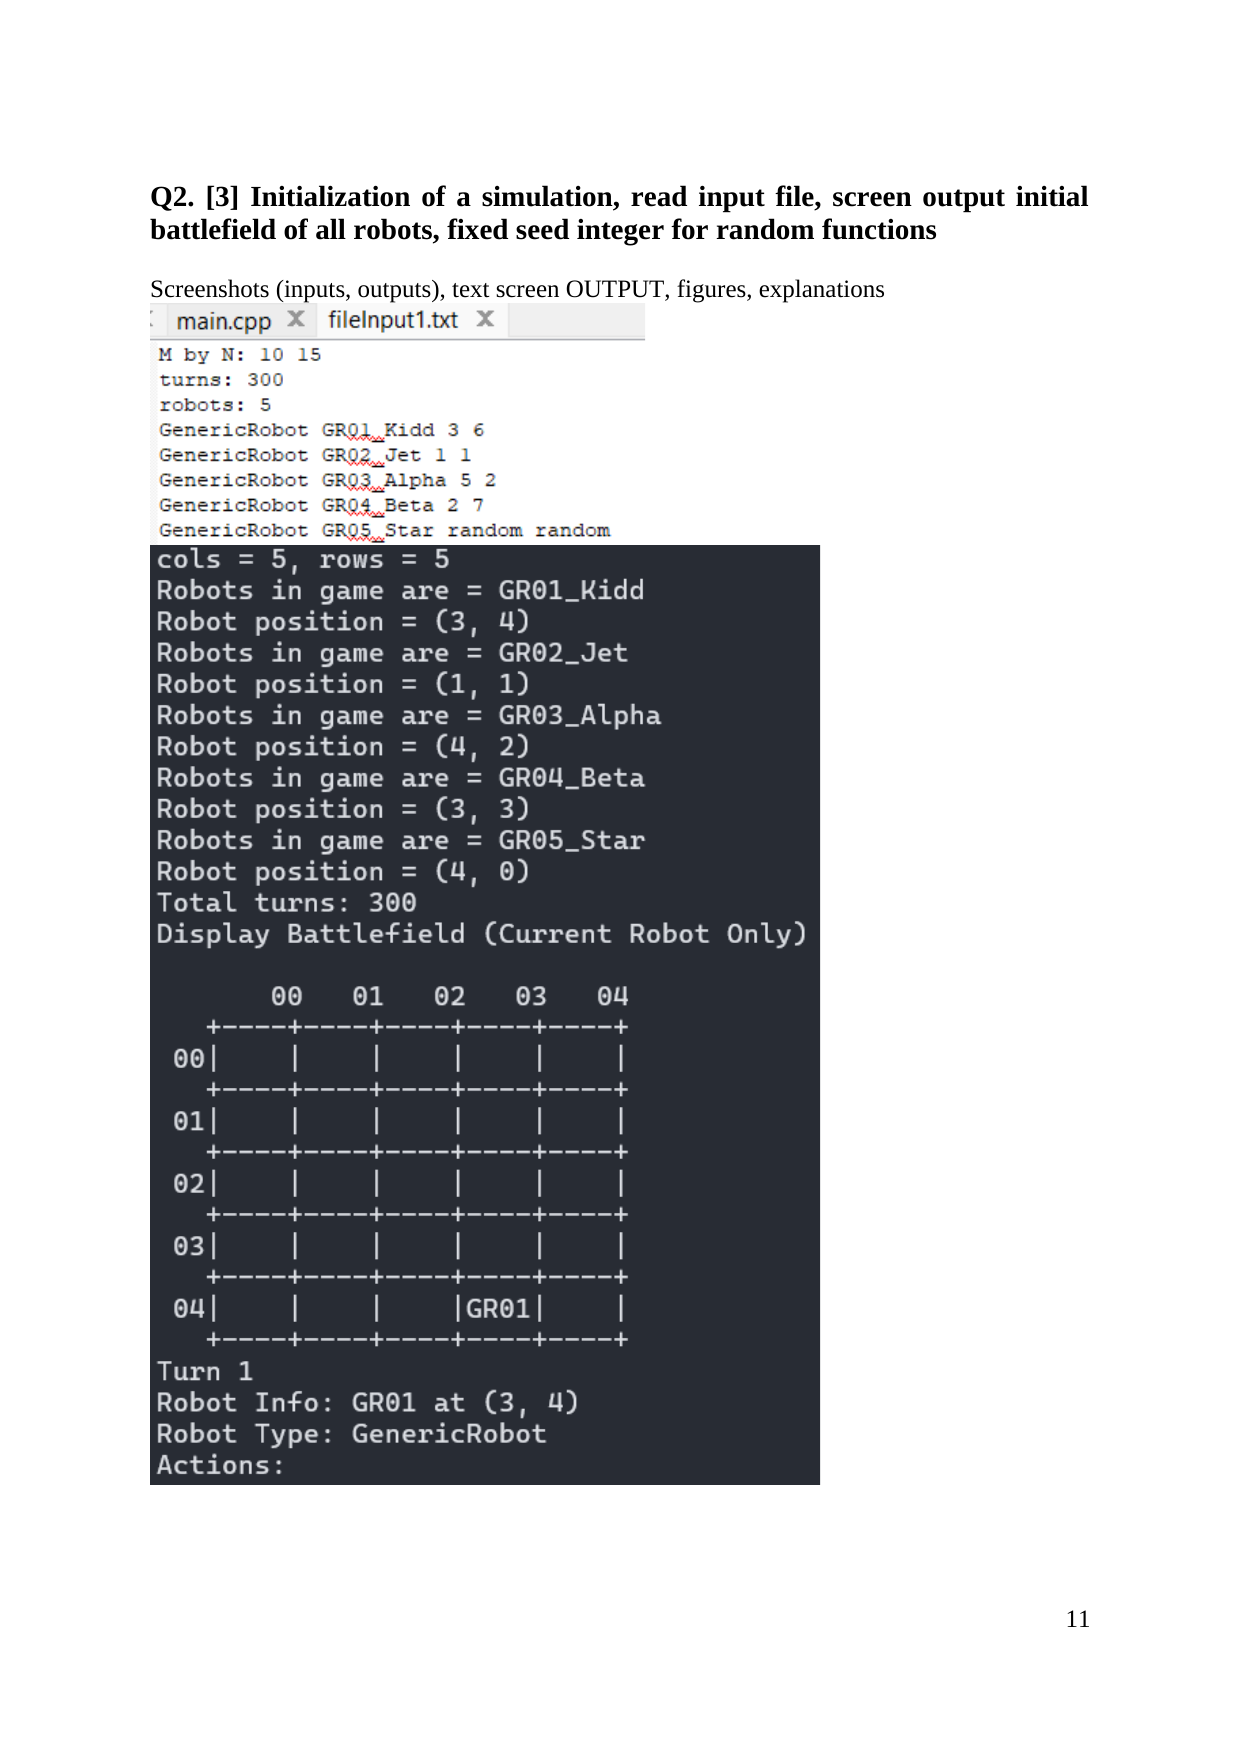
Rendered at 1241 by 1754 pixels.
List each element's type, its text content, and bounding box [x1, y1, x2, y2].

subtitle Q2. [3] Initialization of a simulation, read input file, screen output initial battlefield of all robots, fixed seed integer for random functions [150, 179, 1090, 246]
text Screenshots (inputs, outputs), text screen OUTPUT, figures, explanations [150, 274, 1090, 303]
